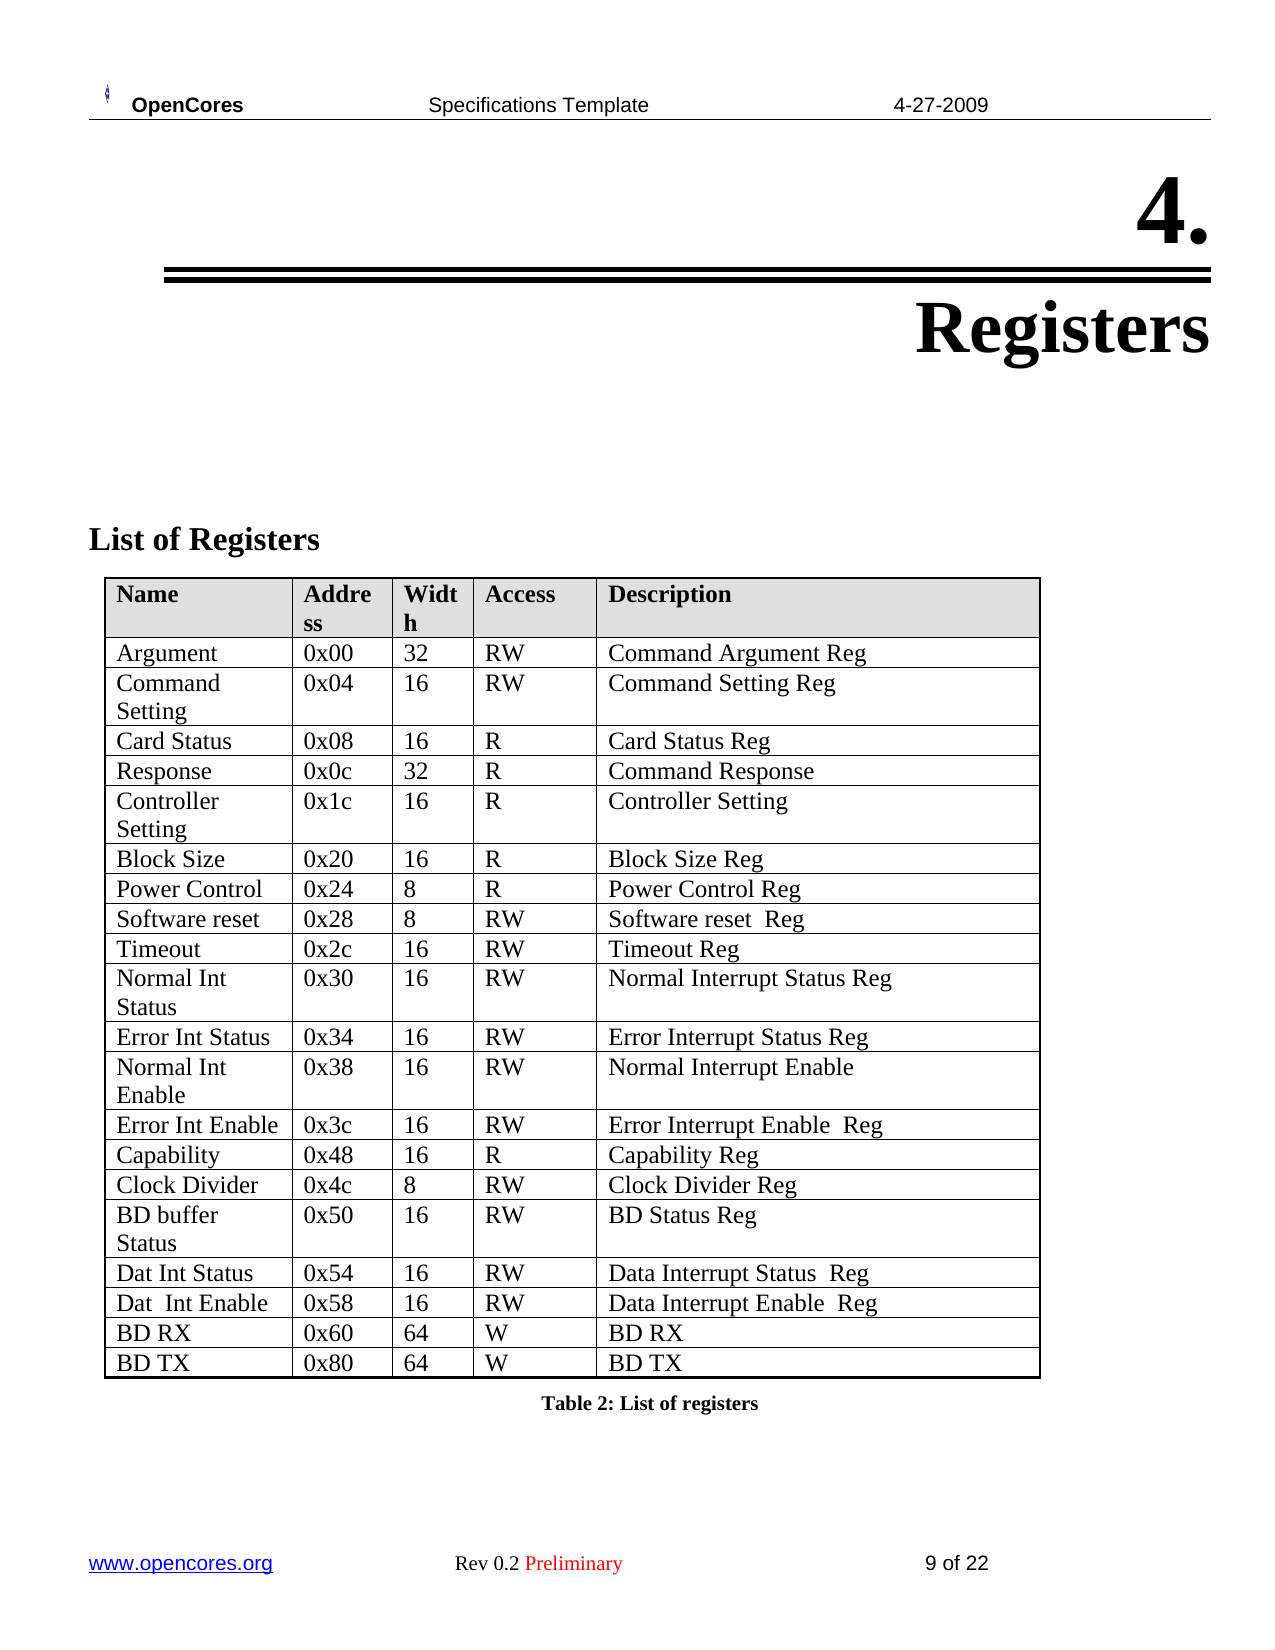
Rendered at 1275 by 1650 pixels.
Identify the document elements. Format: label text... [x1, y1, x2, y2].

table_cell 32 [393, 756, 473, 785]
table_cell BD TX [597, 1348, 1039, 1376]
table_cell Controller Setting [597, 786, 1039, 843]
table_cell Capability [106, 1140, 292, 1169]
table_cell 0x4c [293, 1170, 392, 1199]
table_cell R [474, 756, 596, 785]
table_cell 16 [393, 1052, 473, 1109]
table_cell 16 [393, 844, 473, 873]
table_header Name [106, 579, 292, 637]
table_cell 0x08 [293, 726, 392, 755]
table_cell Dat Int Enable [106, 1288, 292, 1317]
table_cell 0x04 [293, 668, 392, 725]
table_cell 8 [393, 904, 473, 933]
table_cell Normal Int Status [106, 964, 292, 1021]
table_cell RW [474, 638, 596, 667]
table_cell BD RX [597, 1318, 1039, 1347]
table_cell 0x0c [293, 756, 392, 785]
table_cell Error Int Enable [106, 1110, 292, 1139]
table_cell Error Interrupt Enable Reg [597, 1110, 1039, 1139]
table_cell Power Control Reg [597, 874, 1039, 903]
table_cell Power Control [106, 874, 292, 903]
table_cell Command Argument Reg [597, 638, 1039, 667]
table_cell BD TX [106, 1348, 292, 1376]
table_cell W [474, 1318, 596, 1347]
table_cell RW [474, 964, 596, 1021]
table_cell 0x30 [293, 964, 392, 1021]
table_cell Command Setting [106, 668, 292, 725]
table_cell 0x58 [293, 1288, 392, 1317]
table_cell RW [474, 1022, 596, 1051]
table_header Width [393, 579, 473, 637]
table_cell Normal Int Enable [106, 1052, 292, 1109]
table_cell RW [474, 1170, 596, 1199]
table_cell Data Interrupt Status Reg [597, 1258, 1039, 1287]
table_cell Card Status [106, 726, 292, 755]
table_cell Command Response [597, 756, 1039, 785]
table_cell 0x34 [293, 1022, 392, 1051]
table_cell Timeout Reg [597, 934, 1039, 962]
table_cell 64 [393, 1348, 473, 1376]
table_cell Dat Int Status [106, 1258, 292, 1287]
table_cell 16 [393, 668, 473, 725]
table_cell R [474, 786, 596, 843]
table_cell Error Int Status [106, 1022, 292, 1051]
table_cell Timeout [106, 934, 292, 962]
table_cell Software reset Reg [597, 904, 1039, 933]
table_cell 16 [393, 1288, 473, 1317]
table_cell RW [474, 1258, 596, 1287]
table_cell W [474, 1348, 596, 1376]
table_cell Card Status Reg [597, 726, 1039, 755]
table_cell BD RX [106, 1318, 292, 1347]
table_cell Error Interrupt Status Reg [597, 1022, 1039, 1051]
table_cell 16 [393, 1022, 473, 1051]
table_cell 64 [393, 1318, 473, 1347]
table_cell Clock Divider [106, 1170, 292, 1199]
table_cell R [474, 874, 596, 903]
table_cell Response [106, 756, 292, 785]
table_cell Software reset [106, 904, 292, 933]
table_header Access [474, 579, 596, 637]
table_header Description [597, 579, 1039, 637]
table_cell 8 [393, 1170, 473, 1199]
table_cell 16 [393, 726, 473, 755]
table_cell 32 [393, 638, 473, 667]
table_cell 0x50 [293, 1200, 392, 1257]
table_cell BD Status Reg [597, 1200, 1039, 1257]
table_cell Block Size [106, 844, 292, 873]
table_cell 16 [393, 934, 473, 962]
table_cell BD buffer Status [106, 1200, 292, 1257]
table_cell 0x00 [293, 638, 392, 667]
table_header Address [293, 579, 392, 637]
table_cell 0x28 [293, 904, 392, 933]
table_cell RW [474, 1288, 596, 1317]
table_cell RW [474, 668, 596, 725]
table_cell 0x54 [293, 1258, 392, 1287]
table_cell Argument [106, 638, 292, 667]
table_cell 0x20 [293, 844, 392, 873]
table_cell 16 [393, 1140, 473, 1169]
table_cell 0x24 [293, 874, 392, 903]
table_cell 0x1c [293, 786, 392, 843]
table_cell Normal Interrupt Status Reg [597, 964, 1039, 1021]
table_cell 16 [393, 1258, 473, 1287]
table_cell Clock Divider Reg [597, 1170, 1039, 1199]
table_cell RW [474, 1110, 596, 1139]
table_cell 0x60 [293, 1318, 392, 1347]
table_cell RW [474, 934, 596, 962]
table_cell Data Interrupt Enable Reg [597, 1288, 1039, 1317]
subtitle Registers [89, 283, 1211, 369]
table_cell 8 [393, 874, 473, 903]
table_cell R [474, 726, 596, 755]
table_cell Capability Reg [597, 1140, 1039, 1169]
subtitle List of Registers [89, 519, 1211, 557]
table_cell R [474, 844, 596, 873]
table_cell 16 [393, 786, 473, 843]
subtitle [164, 272, 1211, 277]
table_cell 0x2c [293, 934, 392, 962]
table_cell 0x38 [293, 1052, 392, 1109]
table_cell RW [474, 904, 596, 933]
table_cell 16 [393, 964, 473, 1021]
table_cell 0x48 [293, 1140, 392, 1169]
table_cell 0x80 [293, 1348, 392, 1376]
text Table 2: List of registers [89, 1391, 1211, 1415]
table_cell Controller Setting [106, 786, 292, 843]
table_cell Command Setting Reg [597, 668, 1039, 725]
table_cell Normal Interrupt Enable [597, 1052, 1039, 1109]
table_cell 16 [393, 1110, 473, 1139]
table_cell Block Size Reg [597, 844, 1039, 873]
table_cell R [474, 1140, 596, 1169]
table_cell RW [474, 1200, 596, 1257]
table_cell RW [474, 1052, 596, 1109]
table_cell 0x3c [293, 1110, 392, 1139]
subtitle 4. [164, 150, 1211, 267]
table_cell 16 [393, 1200, 473, 1257]
